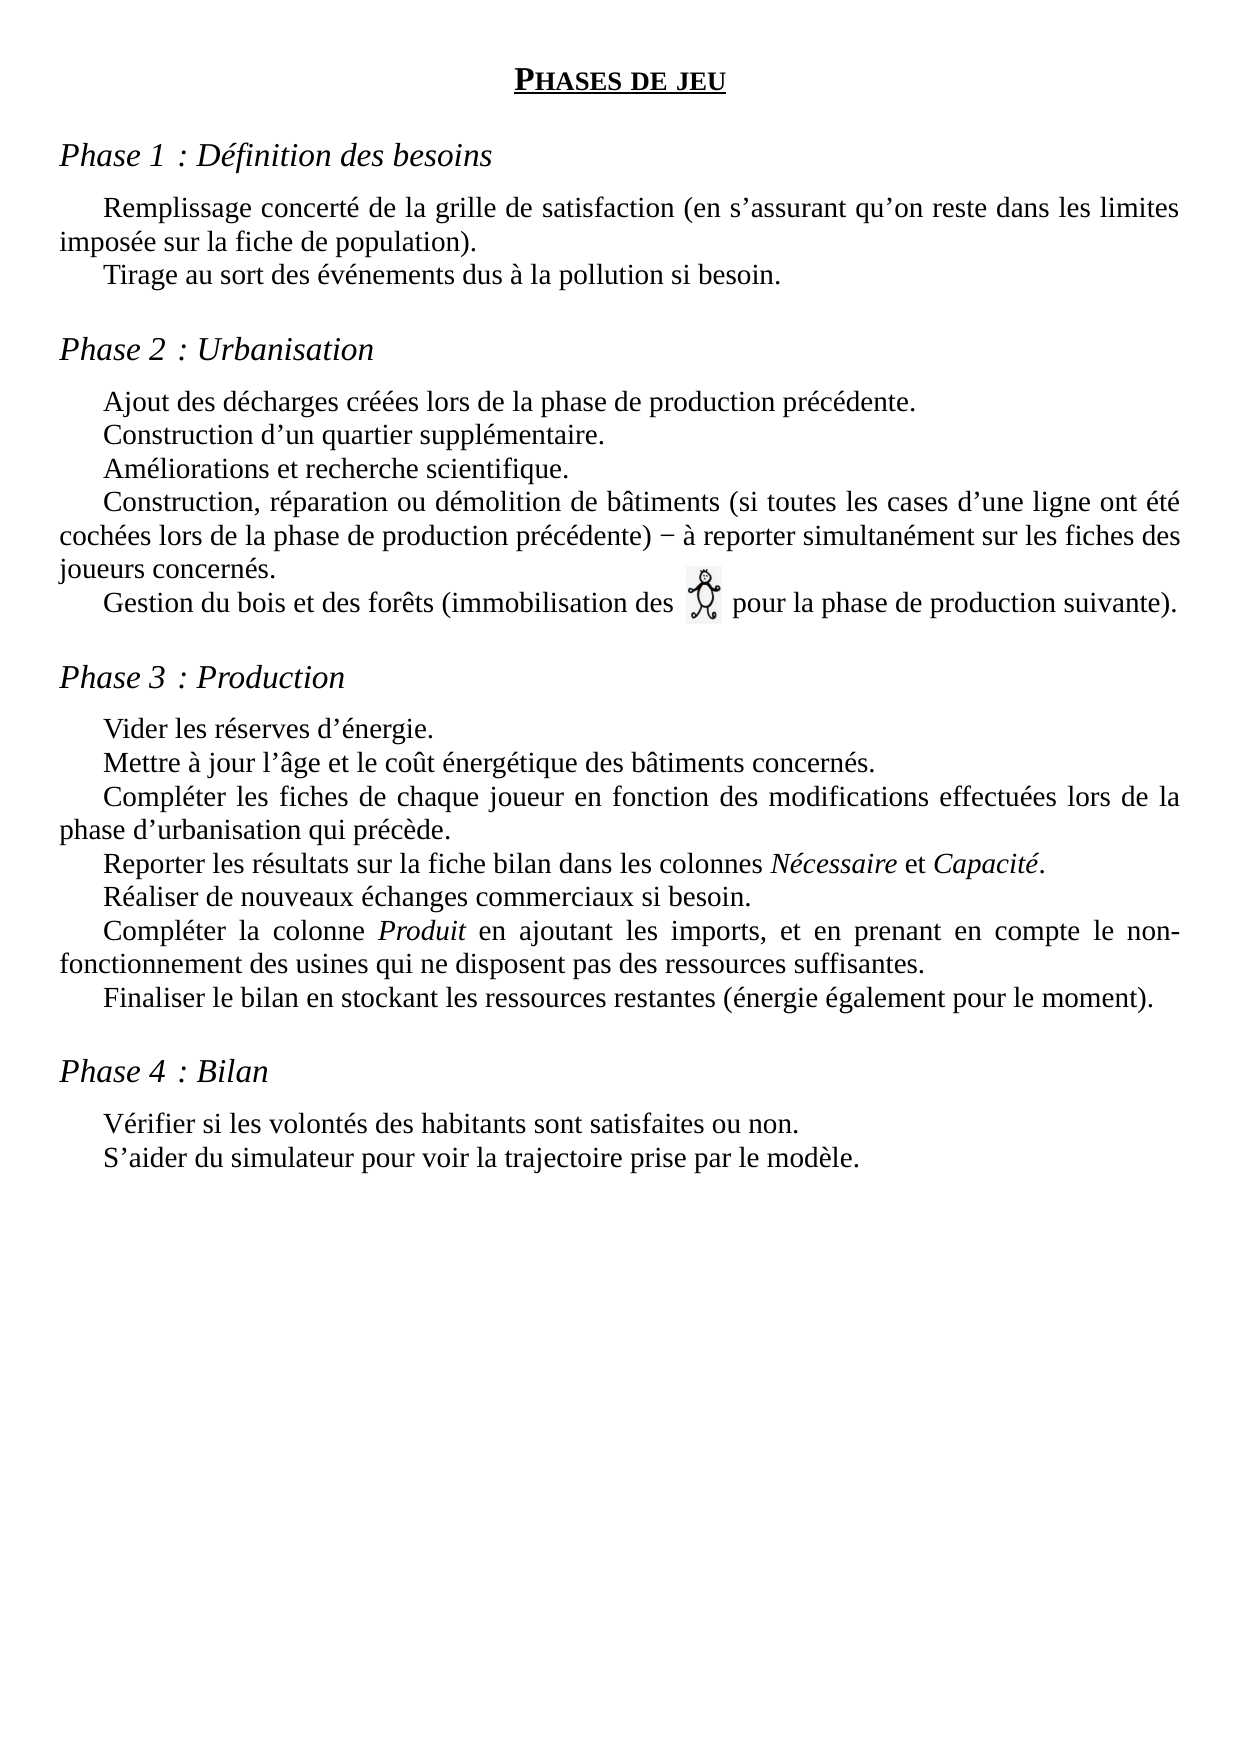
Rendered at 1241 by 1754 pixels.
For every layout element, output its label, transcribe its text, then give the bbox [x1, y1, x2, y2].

text pour la phase de production suivante). [722, 585, 1181, 619]
text Reporter les résultats sur la fiche bilan dans les colonnes Nécessaire et Capacité. [59, 846, 1181, 879]
text Améliorations et recherche scientifique. [59, 451, 1181, 484]
text Construction, réparation ou démolition de bâtiments (si toutes les cases d’une ligne ont été cochées lors de la phase de production précédente) − à reporter simultanément sur les fiches des joueurs concernés. [59, 484, 1181, 585]
text Gestion du bois et des forêts (immobilisation des [59, 585, 686, 619]
text Phase 4 : Bilan [59, 1052, 1181, 1090]
text Phases de jeu [59, 59, 1181, 97]
text Compléter les fiches de chaque joueur en fonction des modifications effectuées lors de la phase d’urbanisation qui précède. [59, 779, 1181, 846]
text Vérifier si les volontés des habitants sont satisfaites ou non. [59, 1106, 1181, 1140]
text Compléter la colonne Produit en ajoutant les imports, et en prenant en compte le non-fonctionnement des usines qui ne disposent pas des ressources suffisantes. [59, 913, 1181, 980]
text Réaliser de nouveaux échanges commerciaux si besoin. [59, 879, 1181, 913]
text Phase 2 : Urbanisation [59, 329, 1181, 368]
text Phase 1 : Définition des besoins [59, 136, 1181, 174]
text Mettre à jour l’âge et le coût énergétique des bâtiments concernés. [59, 745, 1181, 779]
text Remplissage concerté de la grille de satisfaction (en s’assurant qu’on reste dans les limites imposée sur la fiche de population). [59, 190, 1181, 257]
text Tirage au sort des événements dus à la pollution si besoin. [59, 257, 1181, 291]
text Finaliser le bilan en stockant les ressources restantes (énergie également pour le moment). [59, 980, 1181, 1013]
picture [686, 566, 722, 624]
text Ajout des décharges créées lors de la phase de production précédente. [59, 384, 1181, 417]
text Phase 3 : Production [59, 657, 1181, 695]
text Construction d’un quartier supplémentaire. [59, 417, 1181, 451]
text Vider les réserves d’énergie. [59, 712, 1181, 745]
text S’aider du simulateur pour voir la trajectoire prise par le modèle. [59, 1140, 1181, 1173]
